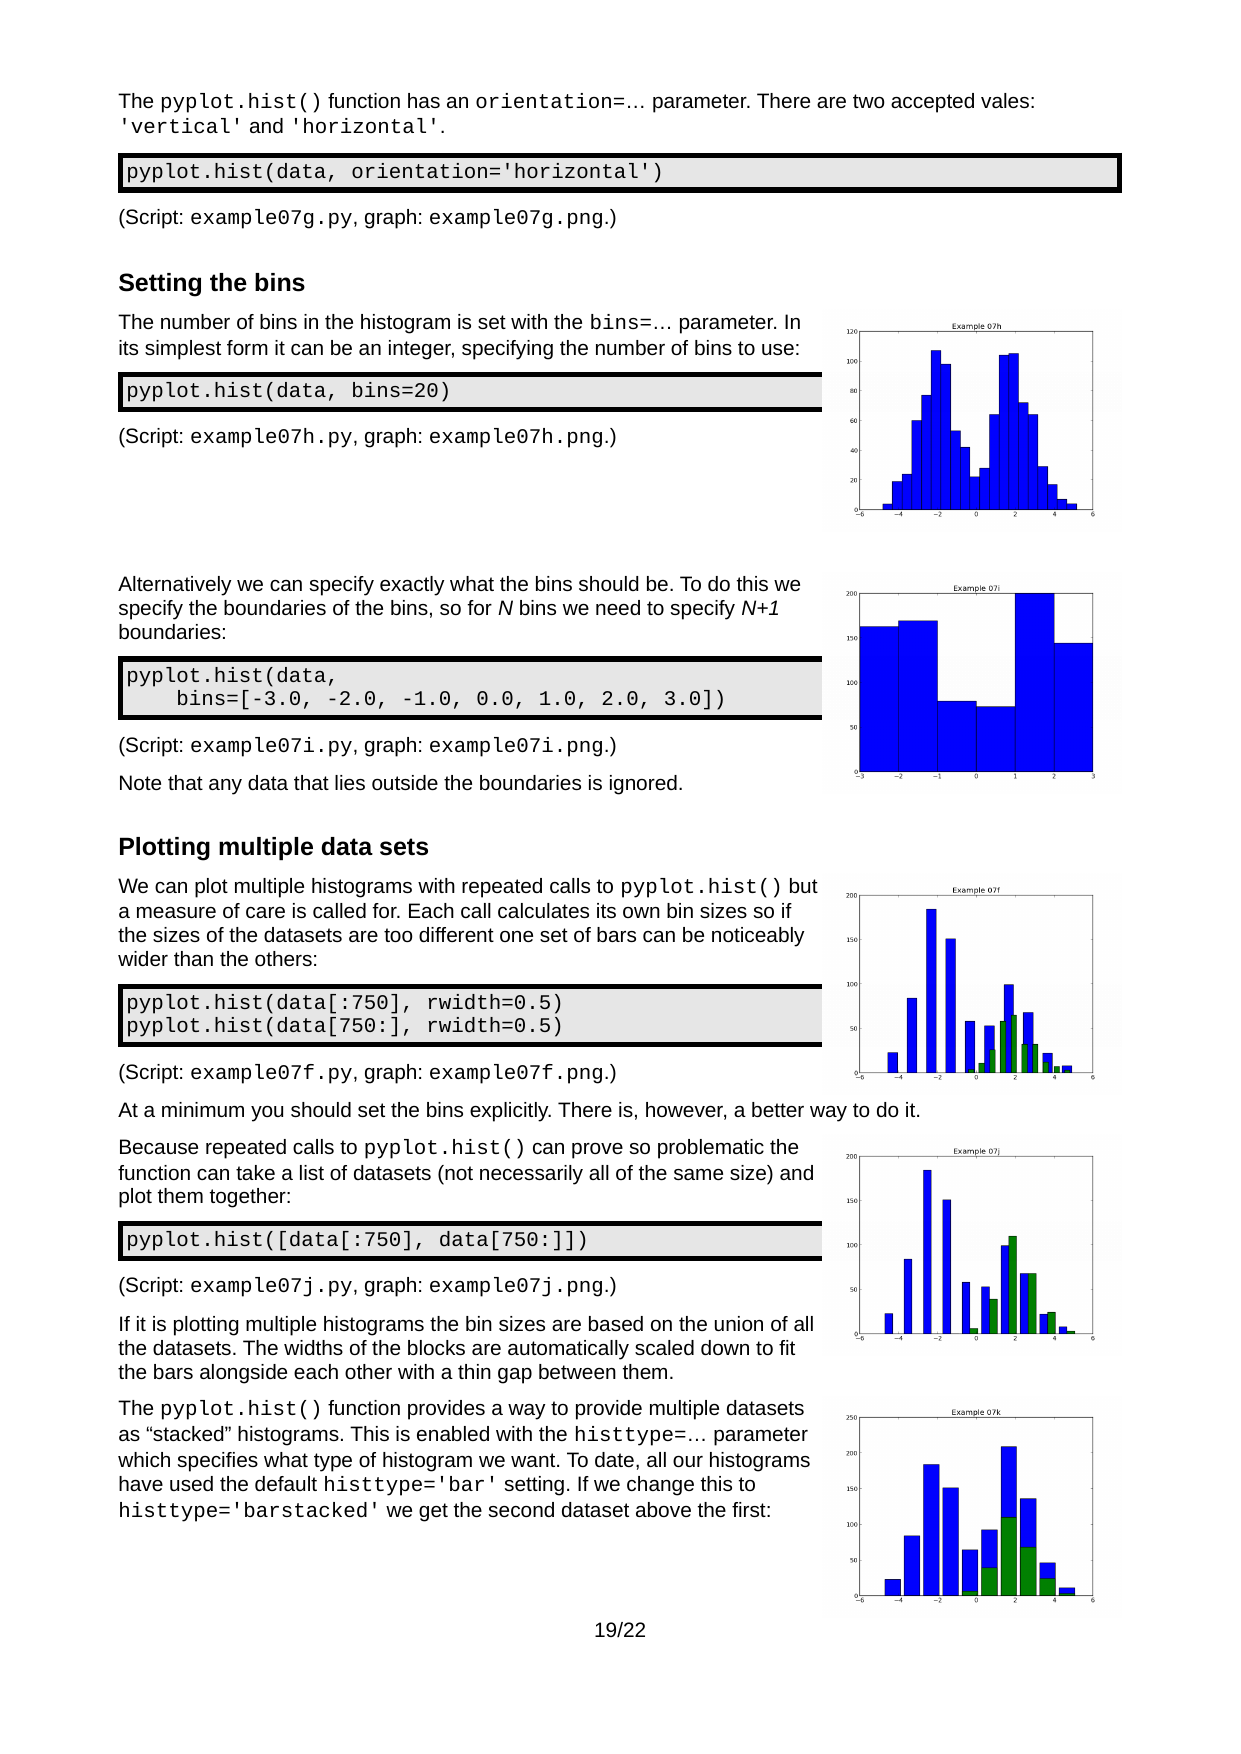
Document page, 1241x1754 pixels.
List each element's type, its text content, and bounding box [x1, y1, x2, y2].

subtitle Setting the bins [118, 268, 1122, 297]
text (Script: example07i.py, graph: example07i.png.) [118, 732, 822, 758]
text pyplot.hist(data, bins=[-3.0, -2.0, -1.0, 0.0, 1.0, 2.0, 3.0]) [123, 662, 822, 715]
picture [822, 1396, 1123, 1618]
text (Script: example07g.py, graph: example07g.png.) [118, 205, 1122, 231]
text The pyplot.hist() function has an orientation=… parameter. There are two accepted vales: 'vertical' and 'horizontal'. [118, 88, 1122, 140]
text At a minimum you should set the bins explicitly. There is, however, a better way to do it. [118, 1098, 1122, 1122]
text (Script: example07f.py, graph: example07f.png.) [118, 1060, 822, 1086]
text We can plot multiple histograms with repeated calls to pyplot.hist() but a measure of care is called for. Each call calculates its own bin sizes so if the sizes of the datasets are too different one set of bars can be noticeably wider than the others: [118, 873, 822, 971]
subtitle Plotting multiple data sets [118, 832, 1122, 861]
picture [822, 572, 1123, 794]
text Note that any data that lies outside the boundaries is ignored. [118, 771, 1122, 795]
text The number of bins in the histogram is set with the bins=… parameter. In its simplest form it can be an integer, specifying the number of bins to use: [118, 310, 822, 359]
picture [822, 309, 1123, 532]
text The pyplot.hist() function provides a way to provide multiple datasets as “stacked” histograms. This is enabled with the histtype=… parameter which specifies what type of histogram we want. To date, all our histograms have used the default histtype='bar' setting. If we change this to histtype='barstacked' we get the second dataset above the first: [118, 1396, 822, 1523]
text pyplot.hist([data[:750], data[750:]]) [123, 1226, 822, 1256]
text Because repeated calls to pyplot.hist() can prove so problematic the function can take a list of datasets (not necessarily all of the same size) and plot them together: [118, 1134, 822, 1208]
text pyplot.hist(data, bins=20) [123, 377, 822, 407]
text If it is plotting multiple histograms the bin sizes are based on the union of all the datasets. The widths of the blocks are automatically scaled down to fit the bars alongside each other with a thin gap between them. [118, 1312, 1122, 1383]
text (Script: example07h.py, graph: example07h.png.) [118, 424, 822, 450]
text pyplot.hist(data[:750], rwidth=0.5) pyplot.hist(data[750:], rwidth=0.5) [123, 989, 822, 1042]
picture [822, 1134, 1123, 1356]
text pyplot.hist(data, orientation='horizontal') [123, 158, 1117, 187]
picture [822, 873, 1123, 1095]
text Alternatively we can specify exactly what the bins should be. To do this we specify the boundaries of the bins, so for N bins we need to specify N+1 boundaries: [118, 572, 822, 644]
text (Script: example07j.py, graph: example07j.png.) [118, 1273, 822, 1299]
